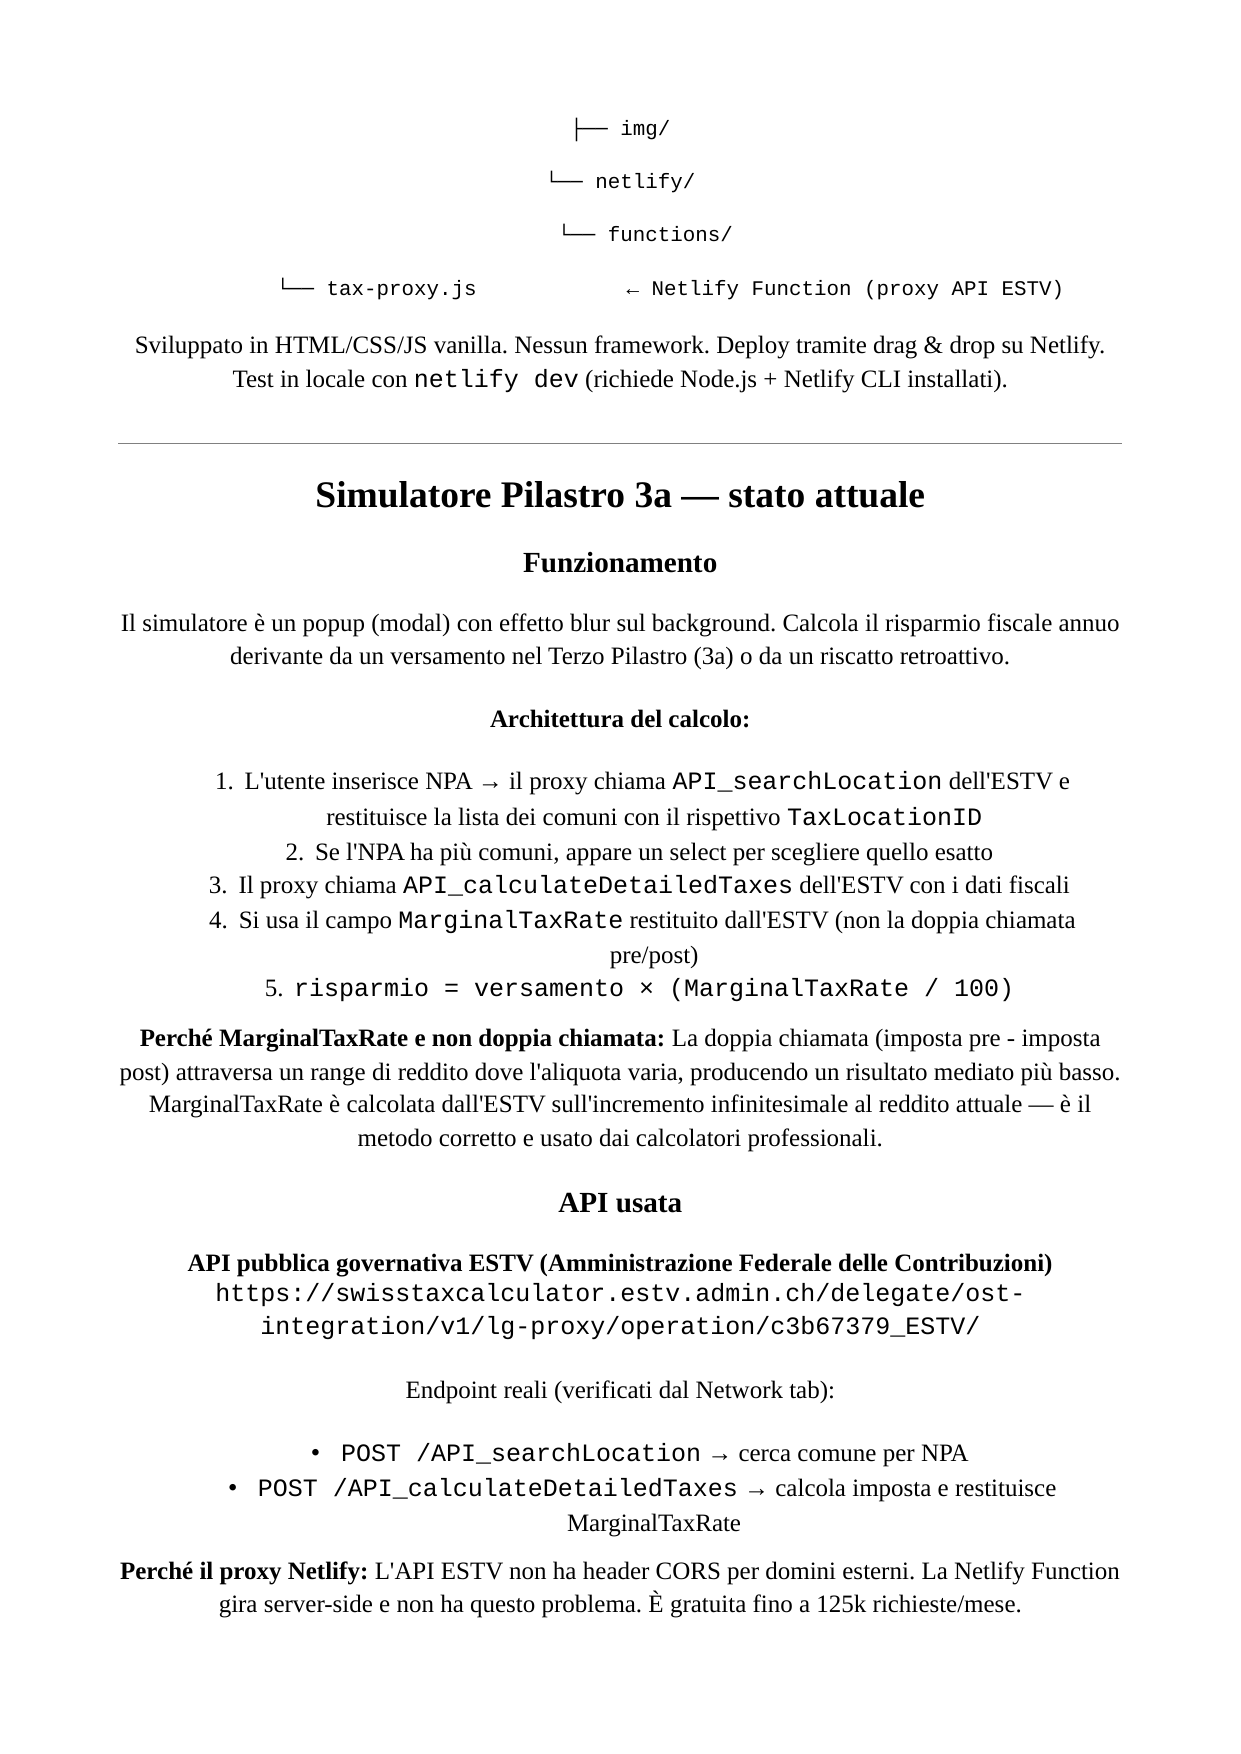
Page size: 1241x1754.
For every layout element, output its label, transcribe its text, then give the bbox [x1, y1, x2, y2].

text Sviluppato in HTML/CSS/JS vanilla. Nessun framework. Deploy tramite drag & drop su Netlify. Test in locale con netlify dev (richiede Node.js + Netlify CLI installati). [118, 331, 1122, 394]
text Endpoint reali (verificati dal Network tab): [118, 1376, 1122, 1404]
list POST /API_calculateDetailedTaxes → calcola imposta e restituisce MarginalTaxRate [162, 1473, 1122, 1537]
text └── tax-proxy.js ← Netlify Function (proxy API ESTV) [118, 277, 1122, 301]
subtitle Simulatore Pilastro 3a — stato attuale [118, 473, 1122, 516]
text Il simulatore è un popup (modal) con effetto blur sul background. Calcola il risparmio fiscale annuo derivante da un versamento nel Terzo Pilastro (3a) o da un riscatto retroattivo. [118, 608, 1122, 670]
text ├── img/ [118, 118, 1122, 142]
text API pubblica governativa ESTV (Amministrazione Federale delle Contribuzioni) https://swisstaxcalculator.estv.admin.ch/delegate/ost-integration/v1/lg-proxy/operation/c3b67379_ESTV/ [118, 1248, 1122, 1342]
list L'utente inserisce NPA → il proxy chiama API_searchLocation dell'ESTV e restituisce la lista dei comuni con il rispettivo TaxLocationID [162, 766, 1122, 832]
subtitle Funzionamento [118, 545, 1122, 579]
list Il proxy chiama API_calculateDetailedTaxes dell'ESTV con i dati fiscali [162, 870, 1122, 901]
subtitle API usata [118, 1185, 1122, 1219]
list POST /API_searchLocation → cerca comune per NPA [162, 1438, 1122, 1469]
text └── netlify/ [118, 171, 1122, 195]
text Architettura del calcolo: [118, 704, 1122, 733]
list Si usa il campo MarginalTaxRate restituito dall'ESTV (non la doppia chiamata pre/post) [162, 905, 1122, 969]
text └── functions/ [118, 224, 1122, 248]
text Perché MarginalTaxRate e non doppia chiamata: La doppia chiamata (imposta pre - imposta post) attraversa un range di reddito dove l'aliquota varia, producendo un risultato mediato più basso. MarginalTaxRate è calcolata dall'ESTV sull'incremento infinitesimale al reddito attuale — è il metodo corretto e usato dai calcolatori professionali. [118, 1023, 1122, 1151]
text Perché il proxy Netlify: L'API ESTV non ha header CORS per domini esterni. La Netlify Function gira server-side e non ha questo problema. È gratuita fino a 125k richieste/mese. [118, 1556, 1122, 1618]
list Se l'NPA ha più comuni, appare un select per scegliere quello esatto [162, 837, 1122, 866]
list risparmio = versamento × (MarginalTaxRate / 100) [162, 973, 1122, 1004]
